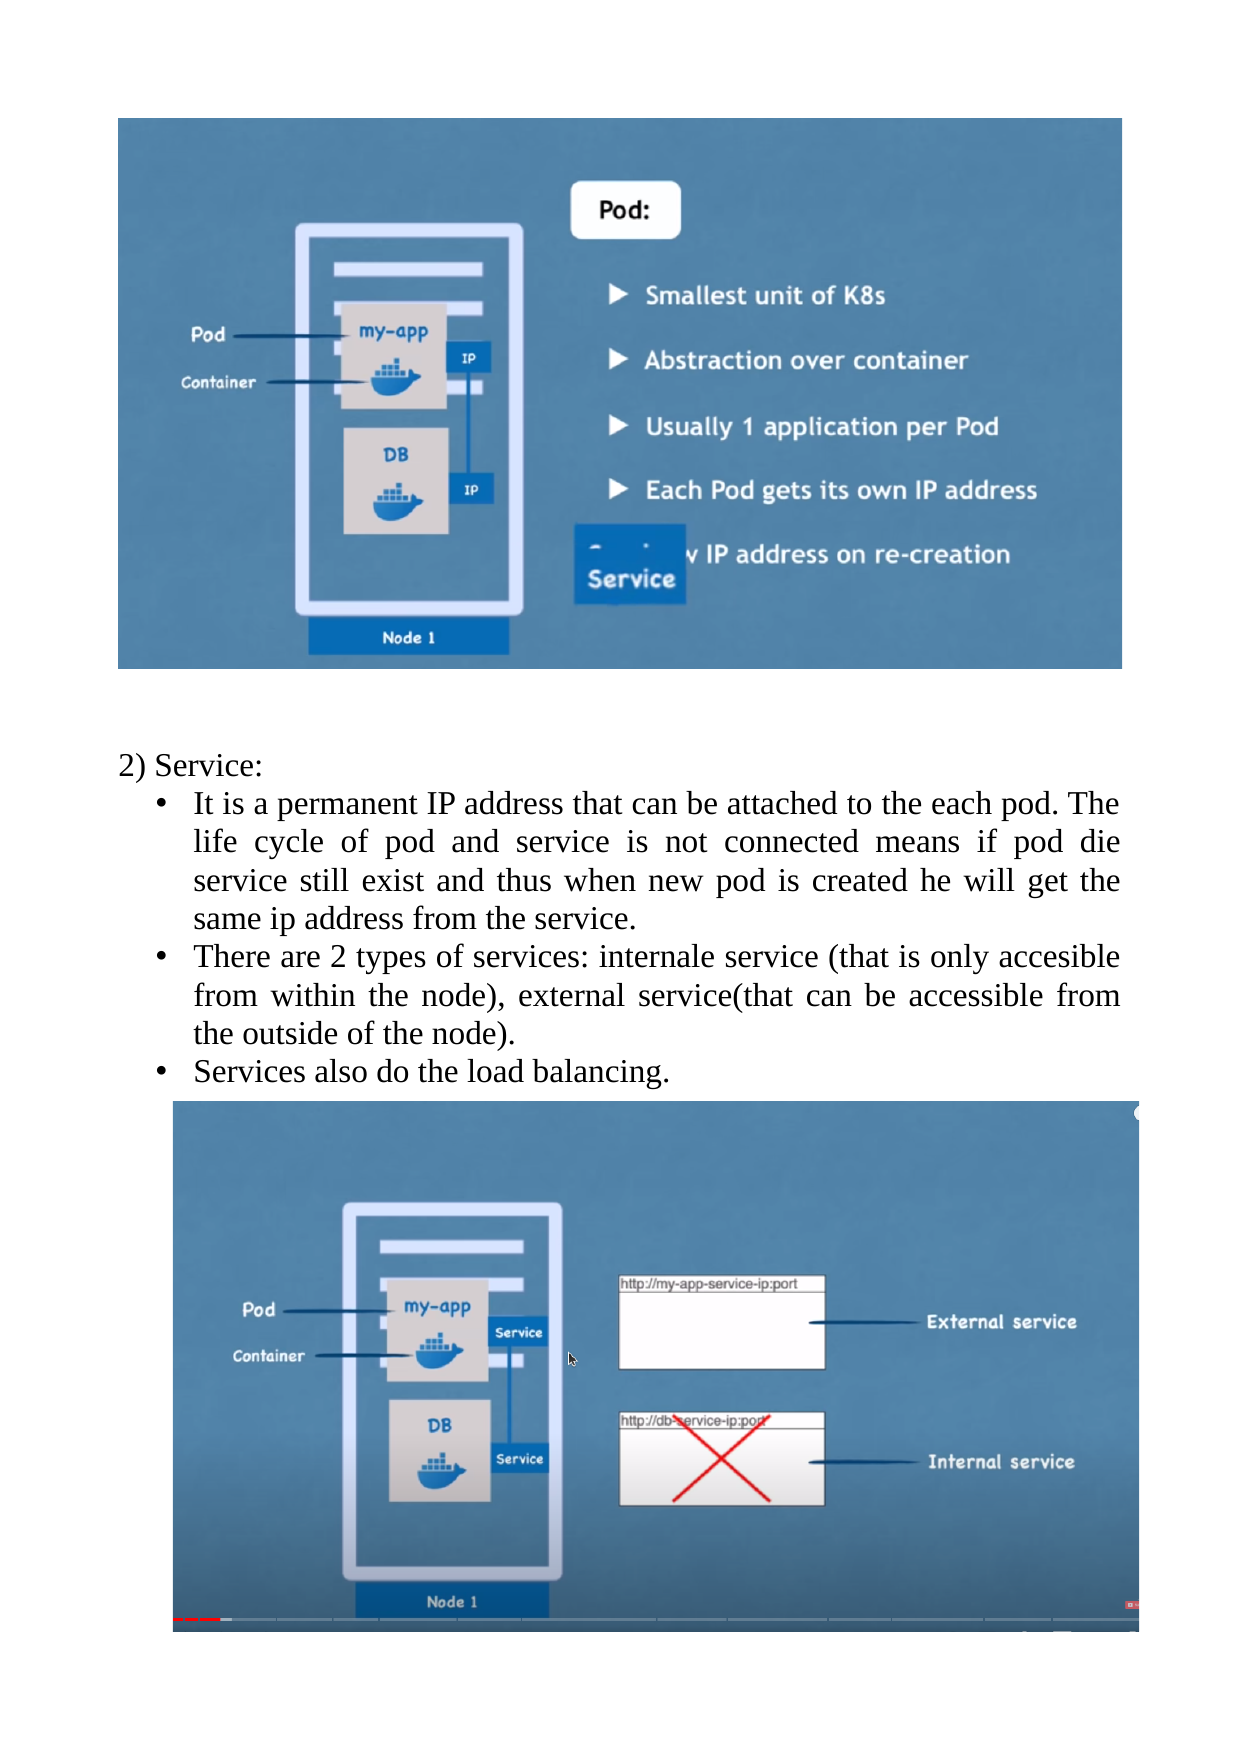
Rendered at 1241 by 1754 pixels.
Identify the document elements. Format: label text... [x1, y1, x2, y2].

list It is a permanent IP address that can be attached to the each pod. The life cycle of pod and service is not connected means if pod die service still exist and thus when new pod is created he will get the same ip address from the service. [156, 783, 1122, 937]
picture [118, 118, 1123, 669]
picture [172, 1101, 1140, 1632]
list There are 2 types of services: internale service (that is only accesible from within the node), external service(that can be accessible from the outside of the node). [156, 937, 1122, 1052]
list Services also do the load balancing. [156, 1052, 1122, 1090]
text 2) Service: [118, 745, 1122, 783]
